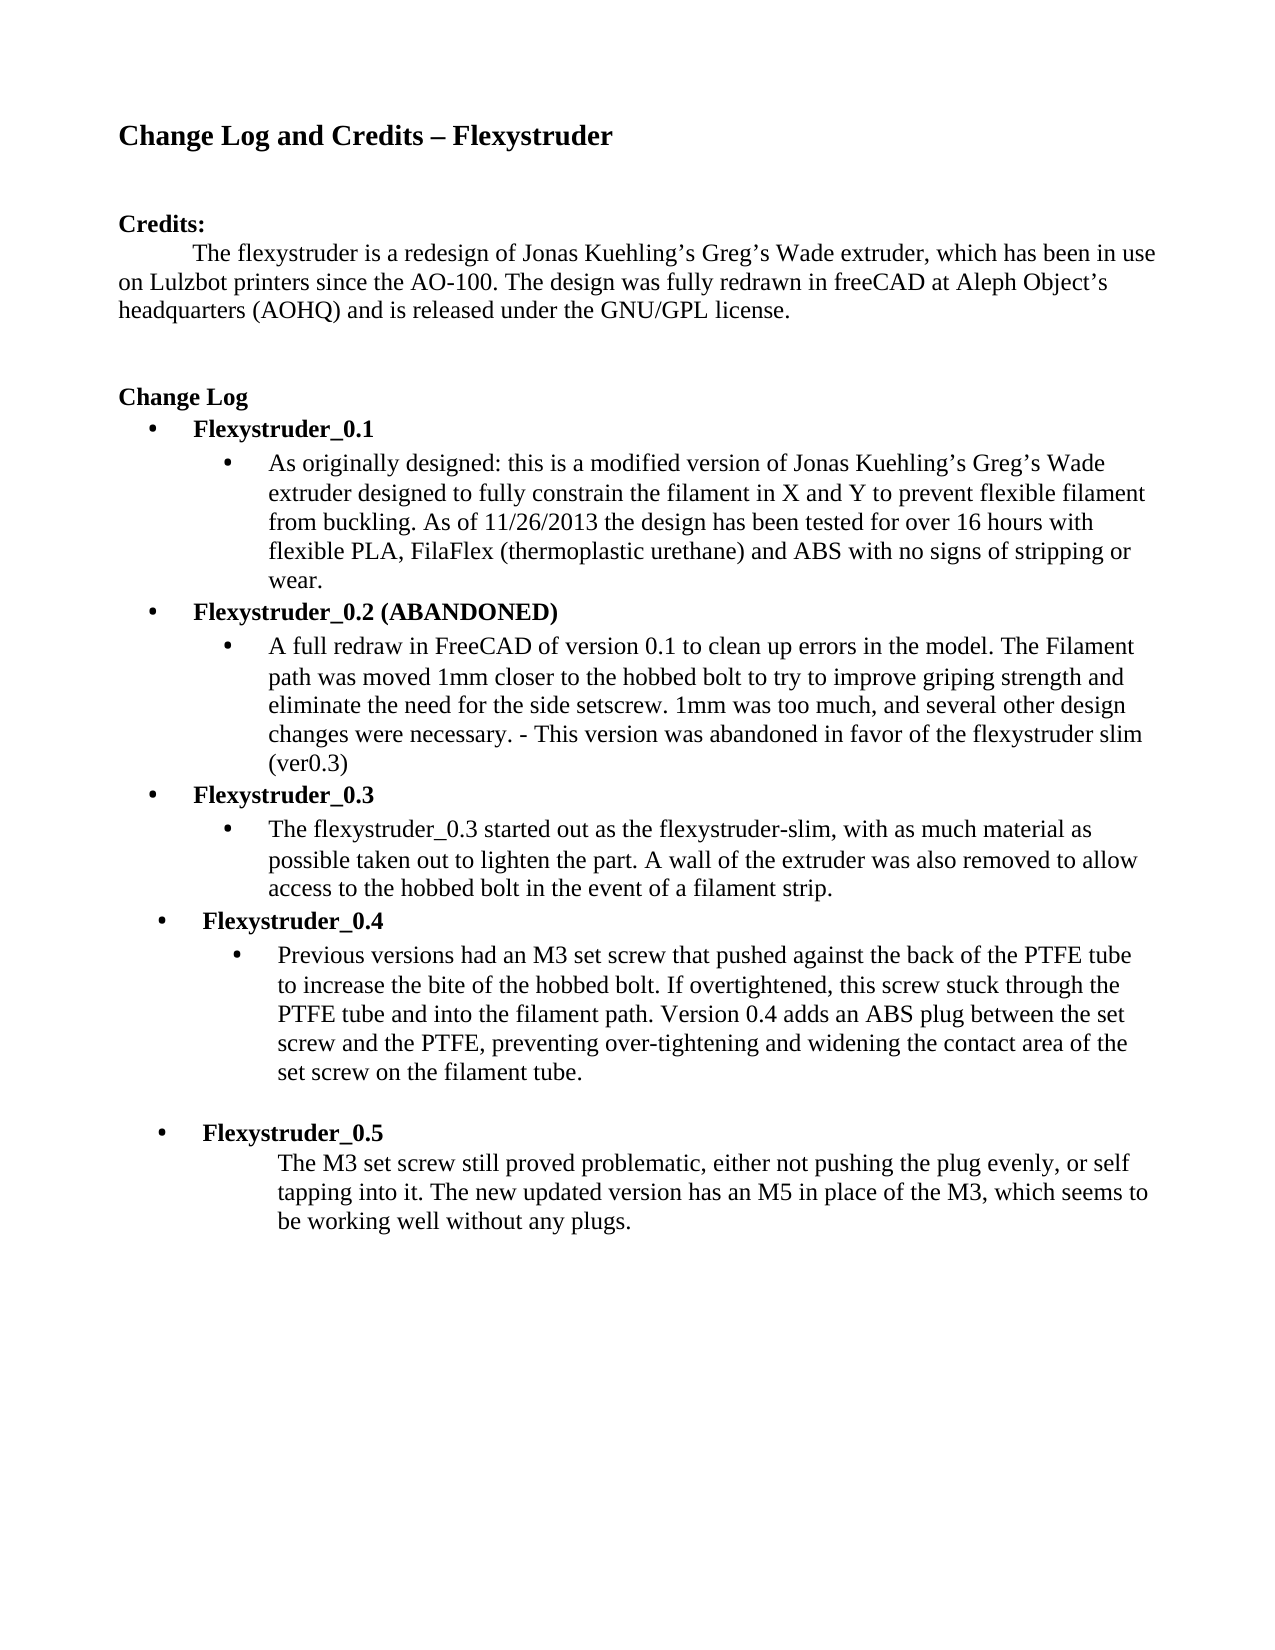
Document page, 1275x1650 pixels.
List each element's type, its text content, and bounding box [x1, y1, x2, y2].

text Credits: [118, 209, 1157, 238]
list The M3 set screw still proved problematic, either not pushing the plug evenly, or self tapping into it. The new updated version has an M5 in place of the M3, which seems to be working well without any plugs. [232, 1148, 1157, 1234]
list The flexystruder_0.3 started out as the flexystruder-slim, with as much material as possible taken out to lighten the part. A wall of the extruder was also removed to allow access to the hobbed bolt in the event of a filament strip. [223, 811, 1157, 902]
text Change Log [118, 382, 1157, 410]
list Flexystruder_0.5 [157, 1114, 1157, 1148]
list A full redraw in FreeCAD of version 0.1 to clean up errors in the model. The Filament path was moved 1mm closer to the hobbed bolt to try to improve griping strength and eliminate the need for the side setscrew. 1mm was too much, and several other design changes were necessary. - This version was abandoned in favor of the flexystruder slim (ver0.3) [223, 628, 1157, 777]
list Flexystruder_0.4 [157, 902, 1157, 936]
list Flexystruder_0.1 [148, 410, 1157, 444]
list Previous versions had an M3 set screw that pushed against the back of the PTFE tube to increase the bite of the hobbed bolt. If overtightened, this screw stuck through the PTFE tube and into the filament path. Version 0.4 adds an ABS plug between the set screw and the PTFE, preventing over-tightening and widening the contact area of the set screw on the filament tube. [232, 936, 1157, 1085]
list Flexystruder_0.3 [148, 777, 1157, 811]
text Change Log and Credits – Flexystruder [118, 118, 1157, 152]
list As originally designed: this is a modified version of Jonas Kuehling’s Greg’s Wade extruder designed to fully constrain the filament in X and Y to prevent flexible filament from buckling. As of 11/26/2013 the design has been tested for over 16 hours with flexible PLA, FilaFlex (thermoplastic urethane) and ABS with no signs of stripping or wear. [223, 444, 1157, 593]
list Flexystruder_0.2 (ABANDONED) [148, 593, 1157, 628]
text The flexystruder is a redesign of Jonas Kuehling’s Greg’s Wade extruder, which has been in use on Lulzbot printers since the AO-100. The design was fully redrawn in freeCAD at Aleph Object’s headquarters (AOHQ) and is released under the GNU/GPL license. [118, 238, 1157, 324]
